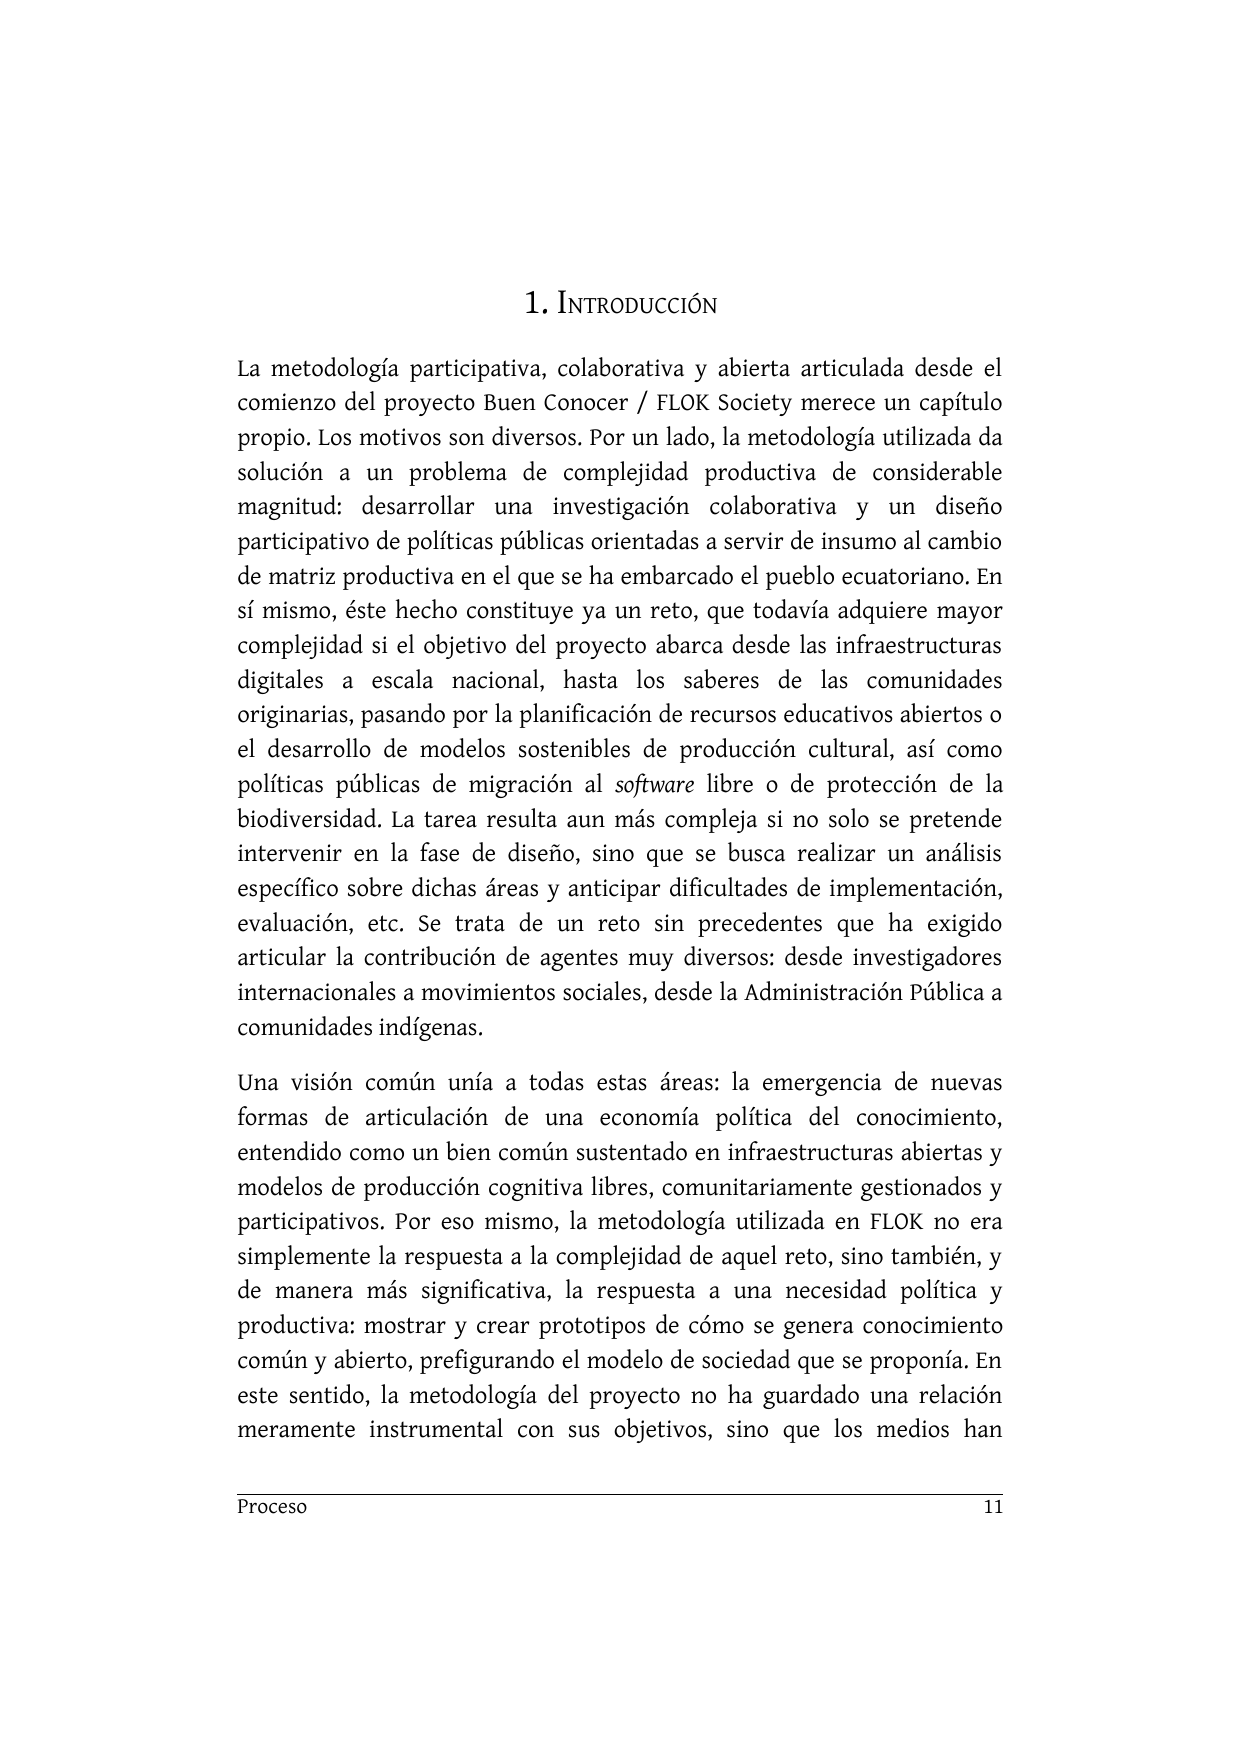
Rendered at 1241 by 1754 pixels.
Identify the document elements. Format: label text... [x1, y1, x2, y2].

text Una visión común unía a todas estas áreas: la emergencia de nuevas formas de articulación de una economía política del conocimiento, entendido como un bien común sustentado en infraestructuras abiertas y modelos de producción cognitiva libres, comunitariamente gestionados y participativos. Por eso mismo, la metodología utilizada en FLOK no era simplemente la respuesta a la complejidad de aquel reto, sino también, y de manera más significativa, la respuesta a una necesidad política y productiva: mostrar y crear prototipos de cómo se genera conocimiento común y abierto, prefigurando el modelo de sociedad que se proponía. En este sentido, la metodología del proyecto no ha guardado una relación meramente instrumental con sus objetivos, sino que los medios han [237, 1069, 1003, 1445]
text La metodología participativa, colaborativa y abierta articulada desde el comienzo del proyecto Buen Conocer / FLOK Society merece un capítulo propio. Los motivos son diversos. Por un lado, la metodología utilizada da solución a un problema de complejidad productiva de considerable magnitud: desarrollar una investigación colaborativa y un diseño participativo de políticas públicas orientadas a servir de insumo al cambio de matriz productiva en el que se ha embarcado el pueblo ecuatoriano. En sí mismo, éste hecho constituye ya un reto, que todavía adquiere mayor complejidad si el objetivo del proyecto abarca desde las infraestructuras digitales a escala nacional, hasta los saberes de las comunidades originarias, pasando por la planificación de recursos educativos abiertos o el desarrollo de modelos sostenibles de producción cultural, así como políticas públicas de migración al software libre o de protección de la biodiversidad. La tarea resulta aun más compleja si no solo se pretende intervenir en la fase de diseño, sino que se busca realizar un análisis específico sobre dichas áreas y anticipar dificultades de implementación, evaluación, etc. Se trata de un reto sin precedentes que ha exigido articular la contribución de agentes muy diversos: desde investigadores internacionales a movimientos sociales, desde la Administración Pública a comunidades indígenas. [237, 354, 1003, 1042]
subtitle 1. Introducción [282, 282, 958, 324]
